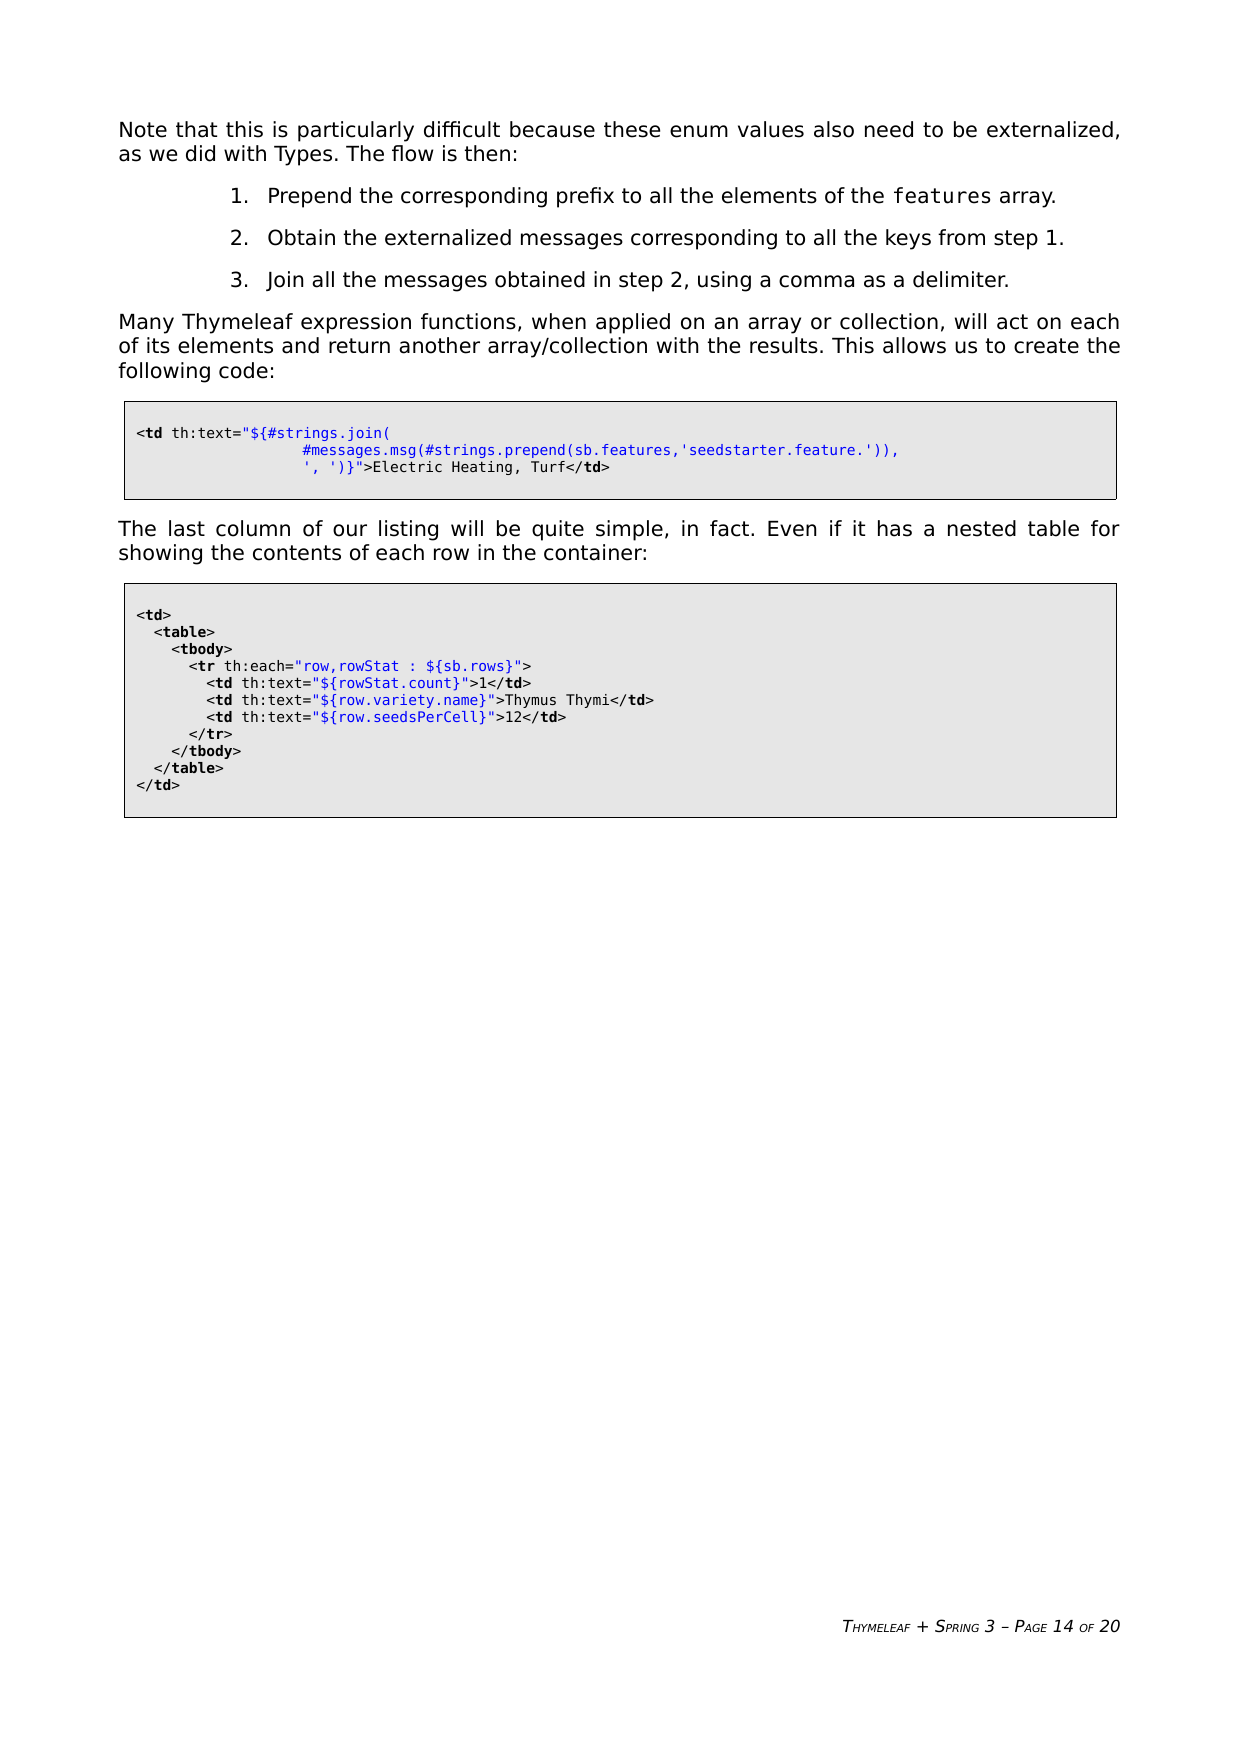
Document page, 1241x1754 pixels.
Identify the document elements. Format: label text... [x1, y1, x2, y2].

text Note that this is particularly difficult because these enum values also need to be externalized, as we did with Types. The flow is then: [118, 118, 1122, 167]
text <td th:text="${#strings.join( #messages.msg(#strings.prepend(sb.features,'seedstarter.feature.')), ', ')}">Electric Heating, Turf</td> [125, 402, 1116, 499]
text Many Thymeleaf expression functions, when applied on an array or collection, will act on each of its elements and return another array/collection with the results. This allows us to create the following code: [118, 310, 1122, 383]
text The last column of our listing will be quite simple, in fact. Even if it has a nested table for showing the contents of each row in the container: [118, 517, 1122, 566]
list Obtain the externalized messages corresponding to all the keys from step 1. [229, 226, 1122, 251]
text <td> <table> <tbody> <tr th:each="row,rowStat : ${sb.rows}"> <td th:text="${rowStat.count}">1</td> <td th:text="${row.variety.name}">Thymus Thymi</td> <td th:text="${row.seedsPerCell}">12</td> </tr> </tbody> </table> </td> [125, 584, 1116, 817]
list Join all the messages obtained in step 2, using a comma as a delimiter. [229, 268, 1122, 293]
list Prepend the corresponding prefix to all the elements of the features array. [229, 184, 1122, 209]
